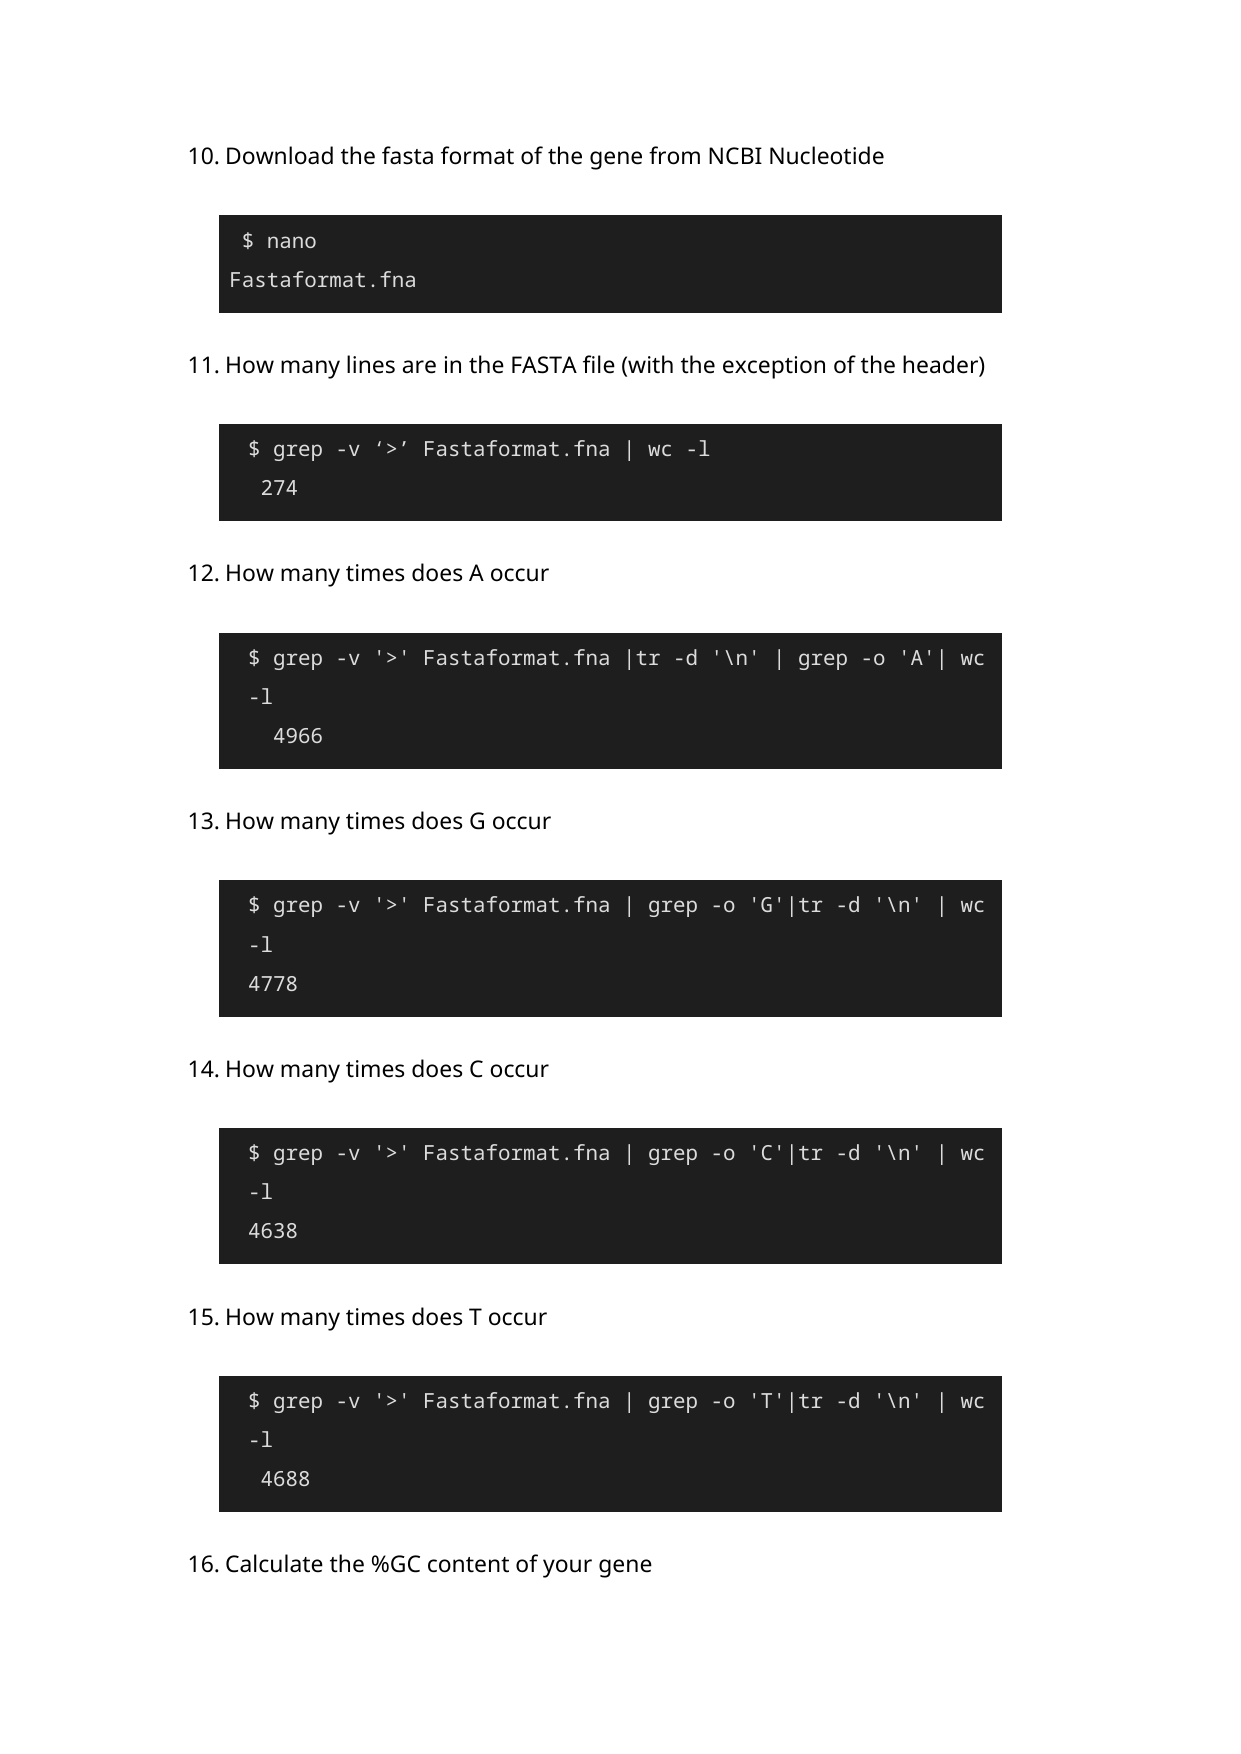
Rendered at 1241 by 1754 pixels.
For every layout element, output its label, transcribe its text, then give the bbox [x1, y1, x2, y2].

table_header $ nano Fastaformat.fna [219, 215, 1002, 313]
list How many times does G occur [187, 805, 1090, 836]
list How many times does T occur [187, 1300, 1090, 1332]
list Calculate the %GC content of your gene [187, 1548, 1090, 1579]
list Download the fasta format of the gene from NCBI Nucleotide [187, 140, 1090, 171]
table_header $ grep -v ‘>’ Fastaformat.fna | wc -l 274 [219, 424, 1002, 521]
table_header $ grep -v '>' Fastaformat.fna | grep -o 'T'|tr -d '\n' | wc -l 4688 [219, 1376, 1002, 1512]
table_header $ grep -v '>' Fastaformat.fna | grep -o 'C'|tr -d '\n' | wc -l 4638 [219, 1128, 1002, 1264]
list How many lines are in the FASTA file (with the exception of the header) [187, 349, 1090, 380]
table_header $ grep -v '>' Fastaformat.fna |tr -d '\n' | grep -o 'A'| wc -l 4966 [219, 633, 1002, 769]
list How many times does C occur [187, 1053, 1090, 1084]
table_header $ grep -v '>' Fastaformat.fna | grep -o 'G'|tr -d '\n' | wc -l 4778 [219, 880, 1002, 1017]
list How many times does A occur [187, 557, 1090, 588]
